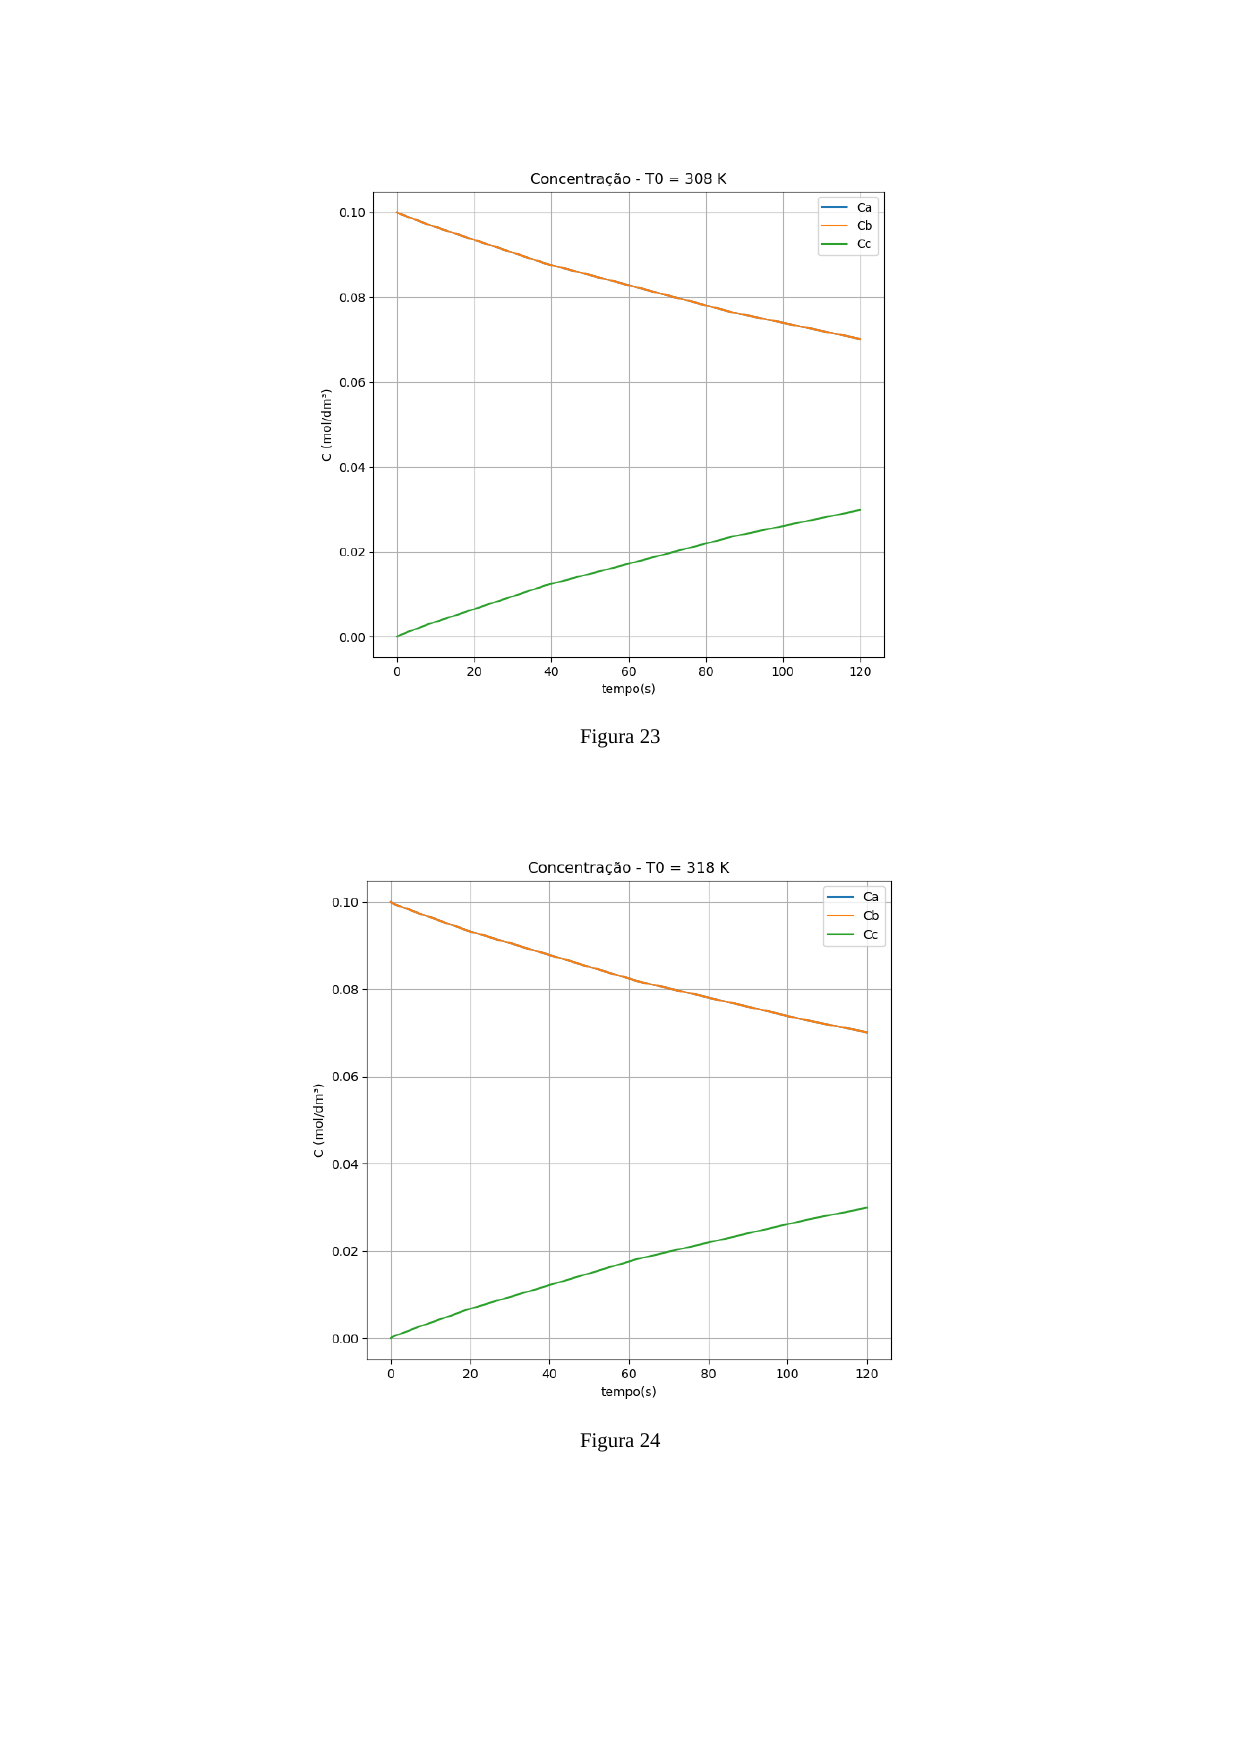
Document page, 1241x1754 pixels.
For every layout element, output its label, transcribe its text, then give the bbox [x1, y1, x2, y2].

text Figura 23 [118, 118, 1122, 748]
picture [291, 118, 949, 724]
text Figura 24 [118, 1161, 1122, 1452]
picture [282, 805, 958, 1428]
